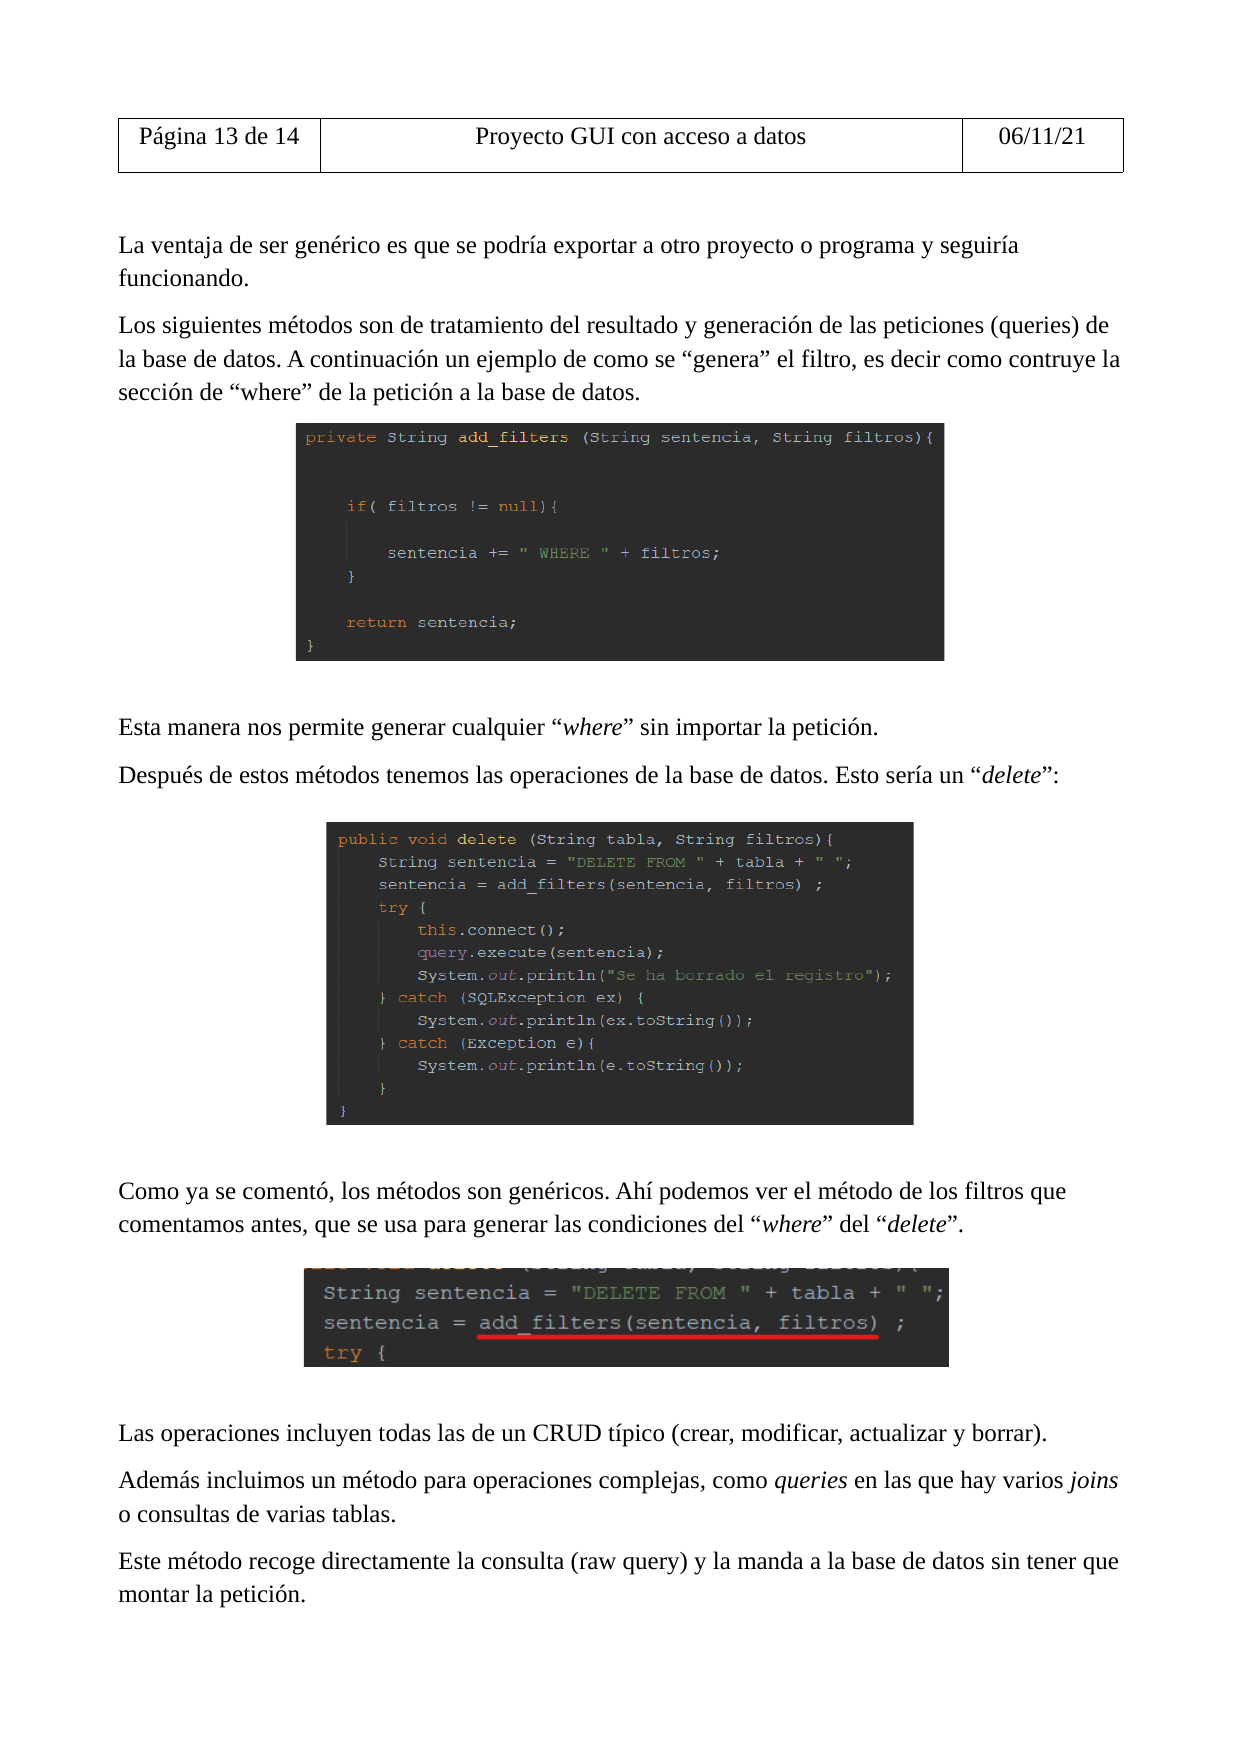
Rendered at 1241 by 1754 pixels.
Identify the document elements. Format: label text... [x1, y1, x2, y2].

picture [326, 822, 914, 1125]
text Como ya se comentó, los métodos son genéricos. Ahí podemos ver el método de los filtros que comentamos antes, que se usa para generar las condiciones del “where” del “delete”. [118, 1176, 1122, 1238]
picture [303, 1268, 949, 1367]
text Esta manera nos permite generar cualquier “where” sin importar la petición. [118, 712, 1122, 741]
text Además incluimos un método para operaciones complejas, como queries en las que hay varios joins o consultas de varias tablas. [118, 1466, 1122, 1527]
text La ventaja de ser genérico es que se podría exportar a otro proyecto o programa y seguiría funcionando. [118, 230, 1122, 292]
text Las operaciones incluyen todas las de un CRUD típico (crear, modificar, actualizar y borrar). [118, 1418, 1122, 1447]
picture [295, 423, 945, 661]
text Este método recoge directamente la consulta (raw query) y la manda a la base de datos sin tener que montar la petición. [118, 1546, 1122, 1608]
text Después de estos métodos tenemos las operaciones de la base de datos. Esto sería un “delete”: [118, 760, 1122, 788]
text Los siguientes métodos son de tratamiento del resultado y generación de las peticiones (queries) de la base de datos. A continuación un ejemplo de como se “genera” el filtro, es decir como contruye la sección de “where” de la petición a la base de datos. [118, 311, 1122, 405]
